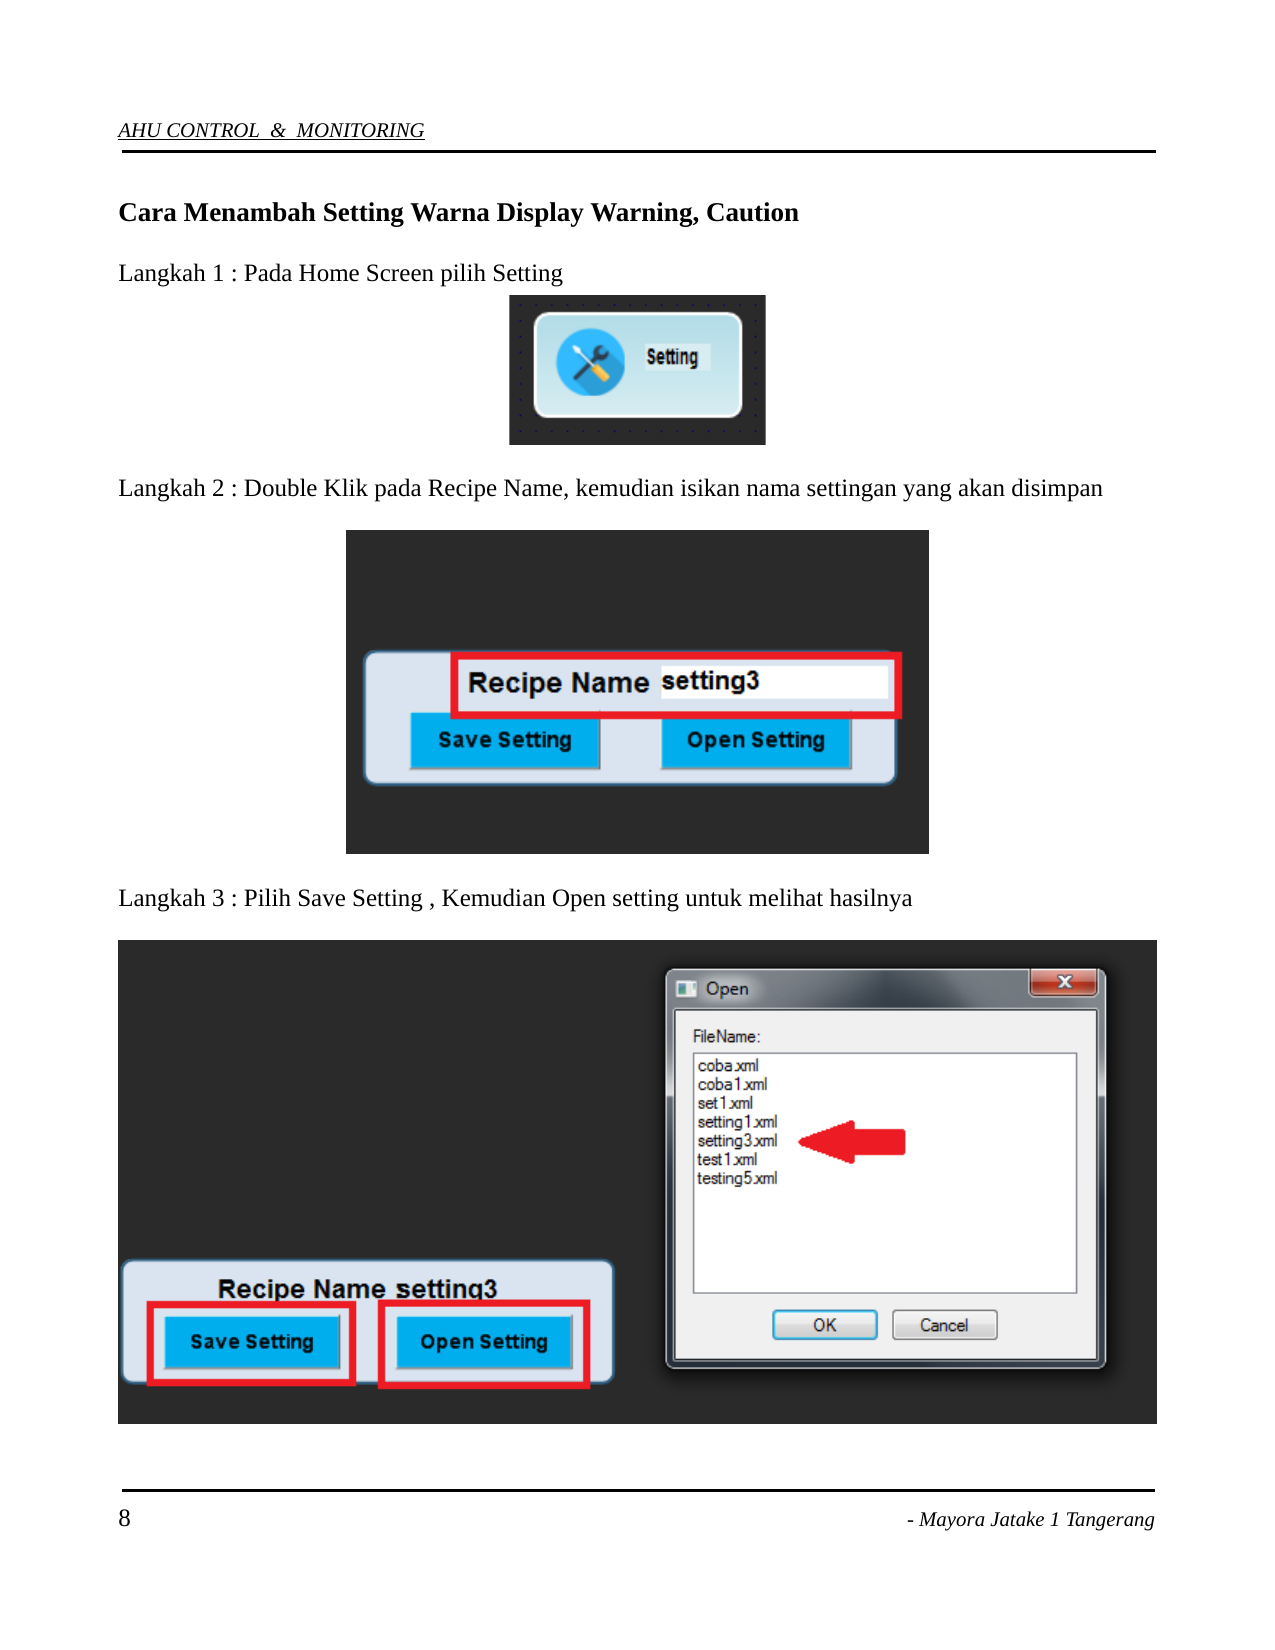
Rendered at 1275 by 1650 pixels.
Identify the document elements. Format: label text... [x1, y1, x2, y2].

text Langkah 2 : Double Klik pada Recipe Name, kemudian isikan nama settingan yang akan disimpan [118, 473, 1157, 502]
picture [346, 530, 929, 854]
text Cara Menambah Setting Warna Display Warning, Caution [118, 196, 1157, 227]
picture [118, 940, 1157, 1424]
text Langkah 3 : Pilih Save Setting , Kemudian Open setting untuk melihat hasilnya [118, 883, 1157, 911]
picture [509, 295, 766, 445]
text Langkah 1 : Pada Home Screen pilih Setting [118, 258, 1157, 287]
